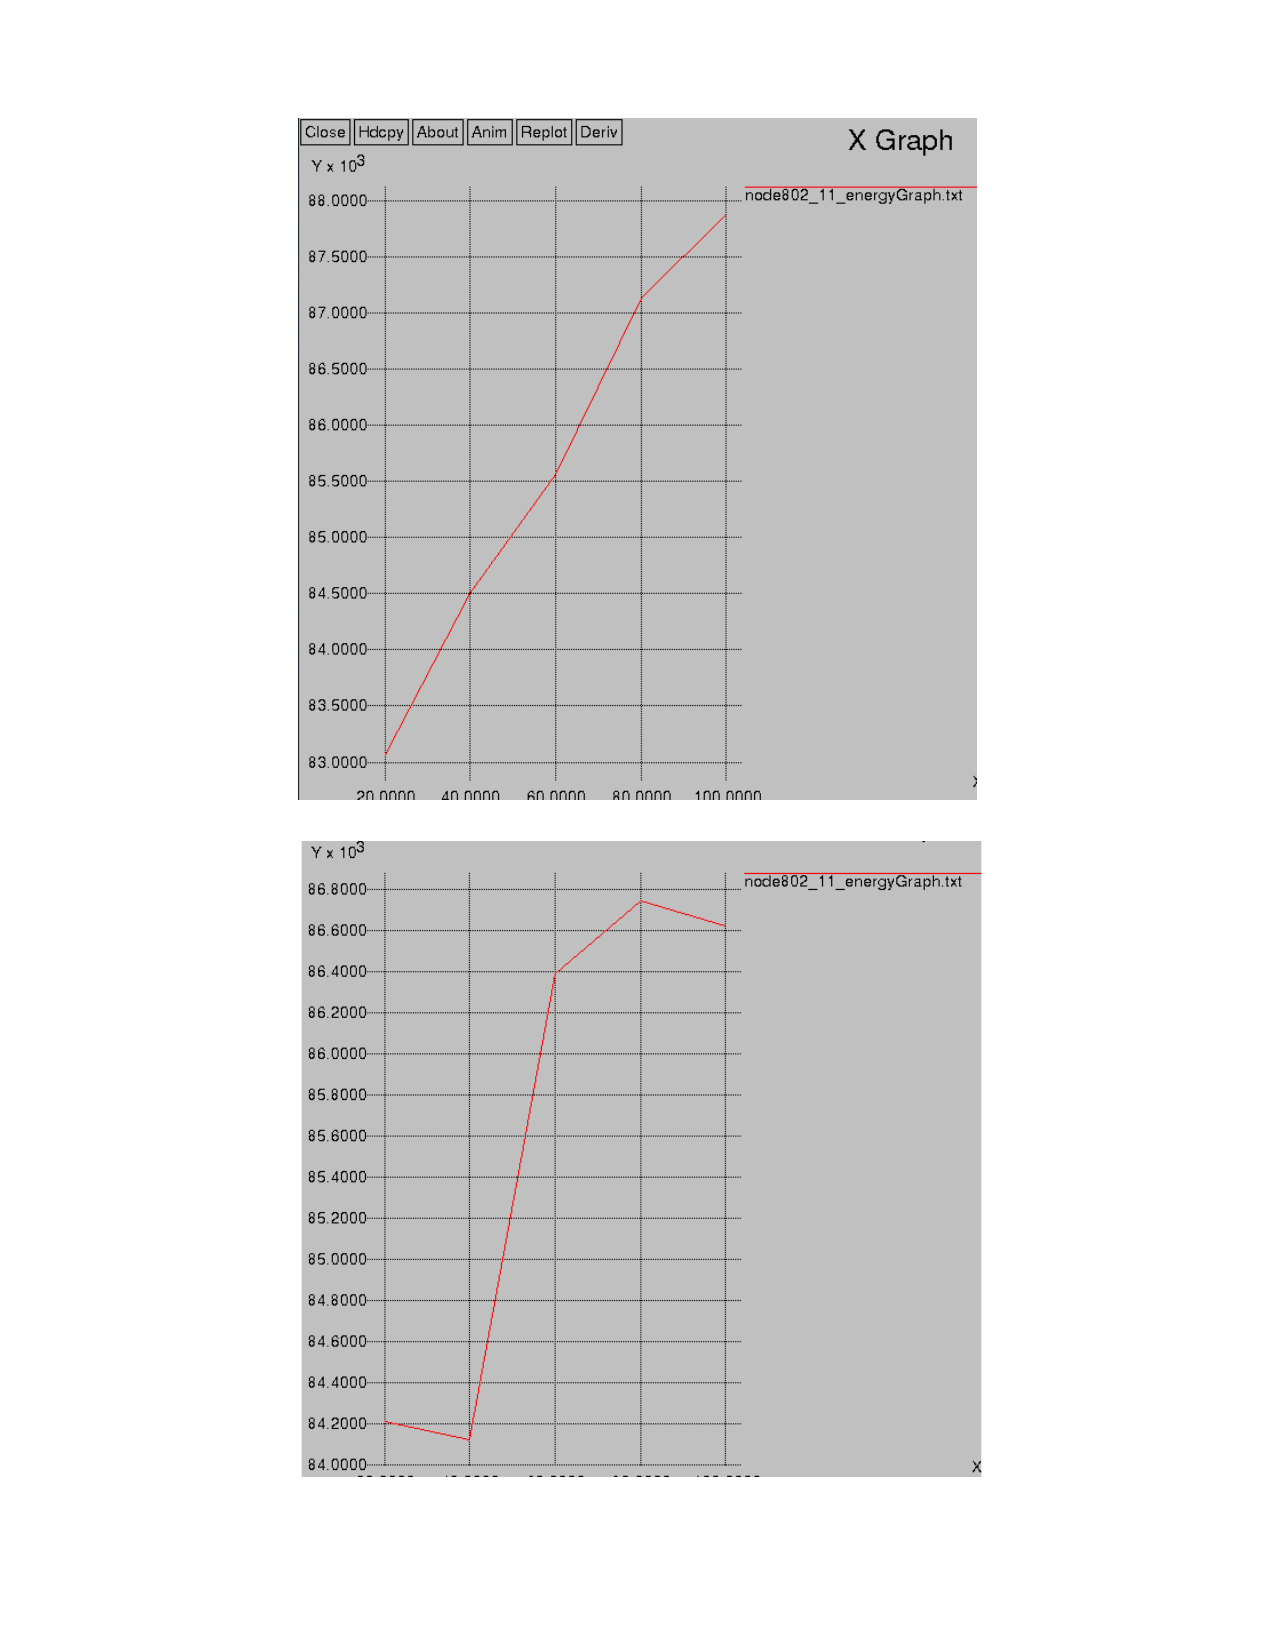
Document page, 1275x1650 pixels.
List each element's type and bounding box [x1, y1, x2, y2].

picture [301, 841, 982, 1477]
picture [298, 118, 977, 800]
